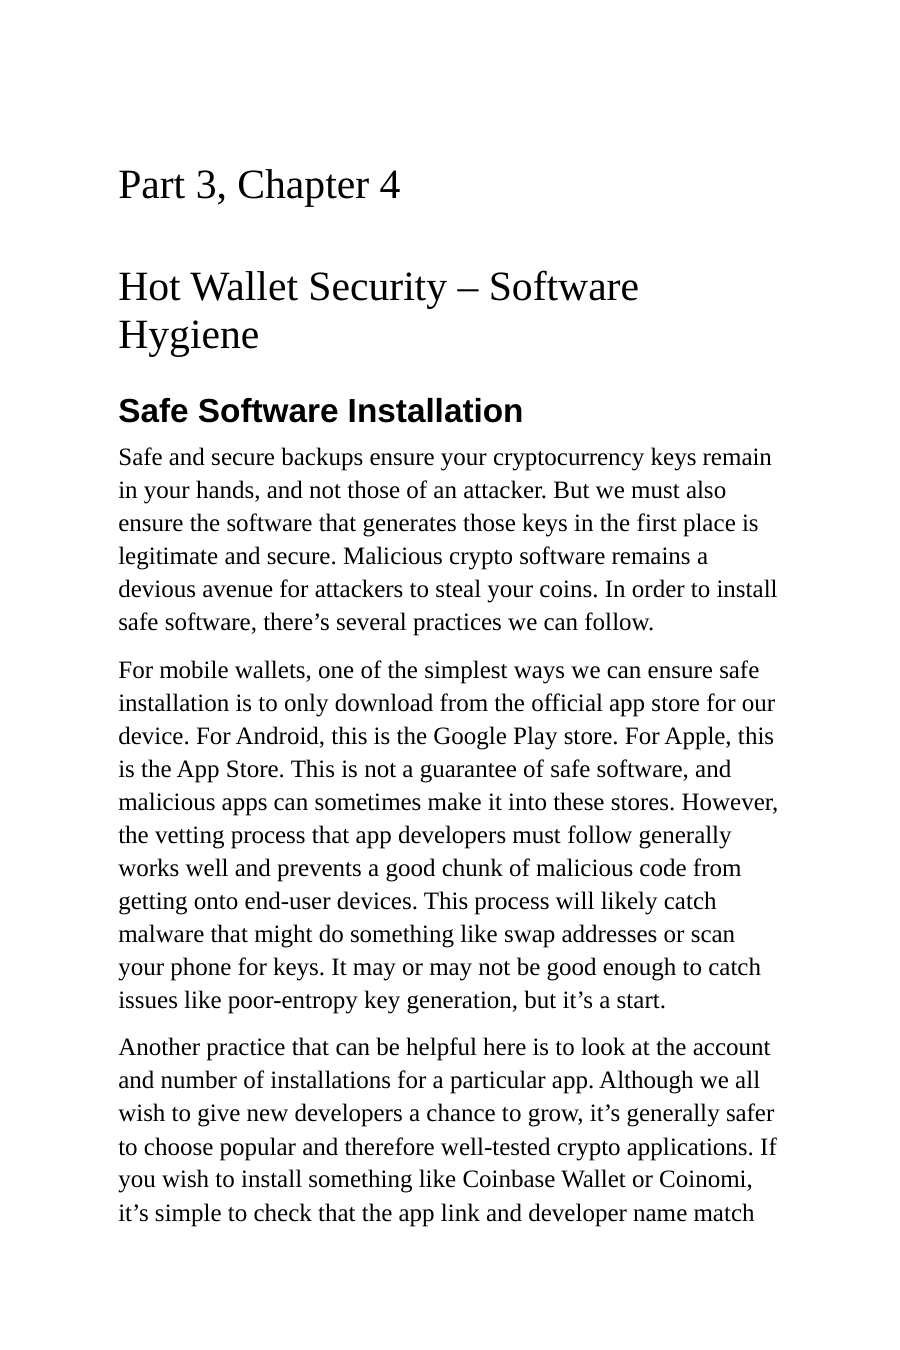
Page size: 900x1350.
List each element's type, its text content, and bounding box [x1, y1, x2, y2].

subtitle Hot Wallet Security – Software Hygiene [118, 262, 782, 358]
text Another practice that can be helpful here is to look at the account and number of installations for a particular app. Although we all wish to give new developers a chance to grow, it’s generally safer to choose popular and therefore well-tested crypto applications. If you wish to install something like Coinbase Wallet or Coinomi, it’s simple to check that the app link and developer name match [118, 1032, 782, 1226]
text For mobile wallets, one of the simplest ways we can ensure safe installation is to only download from the official app store for our device. For Android, this is the Google Play store. For Apple, this is the App Store. This is not a guarantee of safe software, and malicious apps can sometimes make it into these stores. However, the vetting process that app developers must follow generally works well and prevents a good chunk of malicious code from getting onto end-user devices. This process will likely catch malware that might do something like swap addresses or scan your phone for keys. It may or may not be good enough to catch issues like poor-entropy key generation, but it’s a start. [118, 655, 782, 1014]
text Safe and secure backups ensure your cryptocurrency keys remain in your hands, and not those of an attacker. But we must also ensure the software that generates those keys in the first place is legitimate and secure. Malicious crypto software remains a devious avenue for attackers to steal your coins. In order to install safe software, there’s several practices we can follow. [118, 442, 782, 636]
subtitle Safe Software Installation [118, 391, 782, 429]
subtitle Part 3, Chapter 4 [118, 160, 782, 208]
